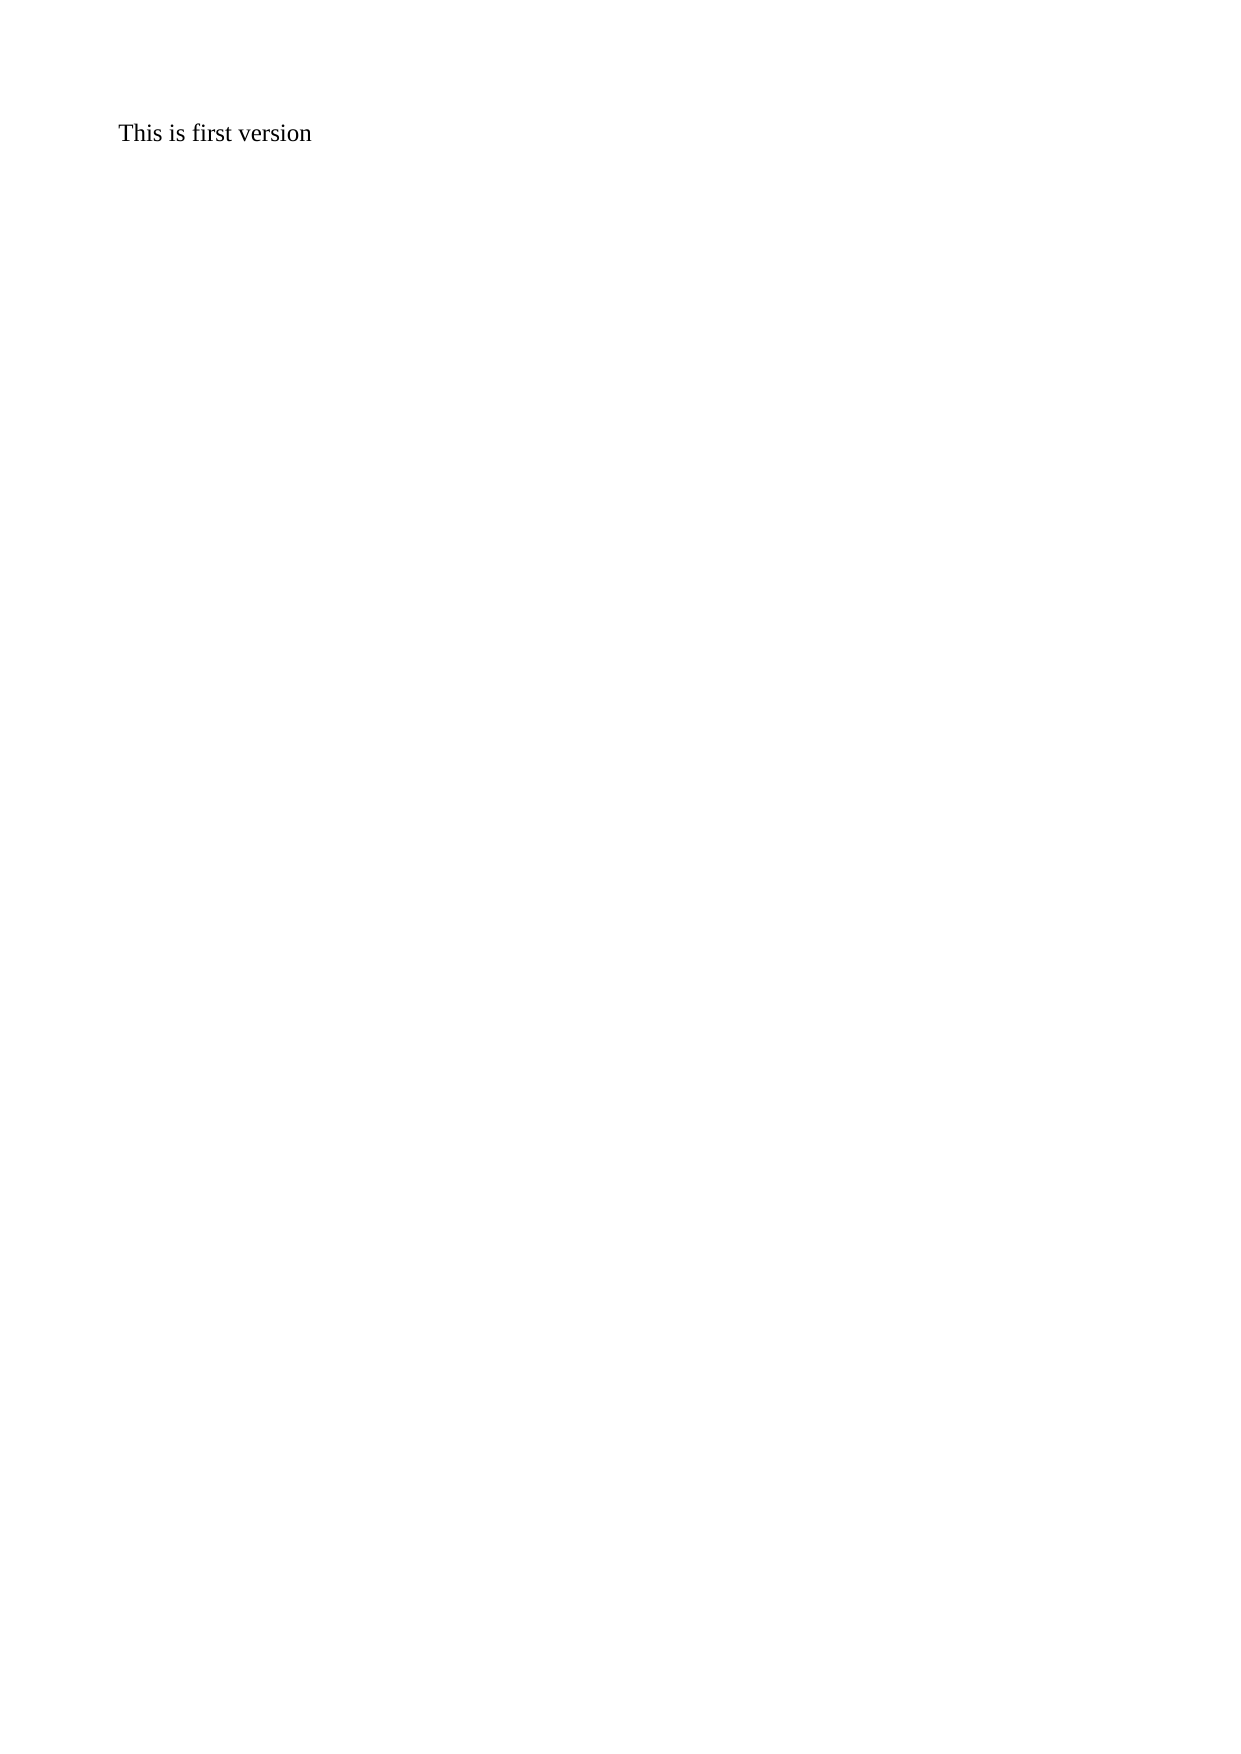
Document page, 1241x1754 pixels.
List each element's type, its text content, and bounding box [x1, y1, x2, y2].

text This is first version [118, 118, 1122, 147]
